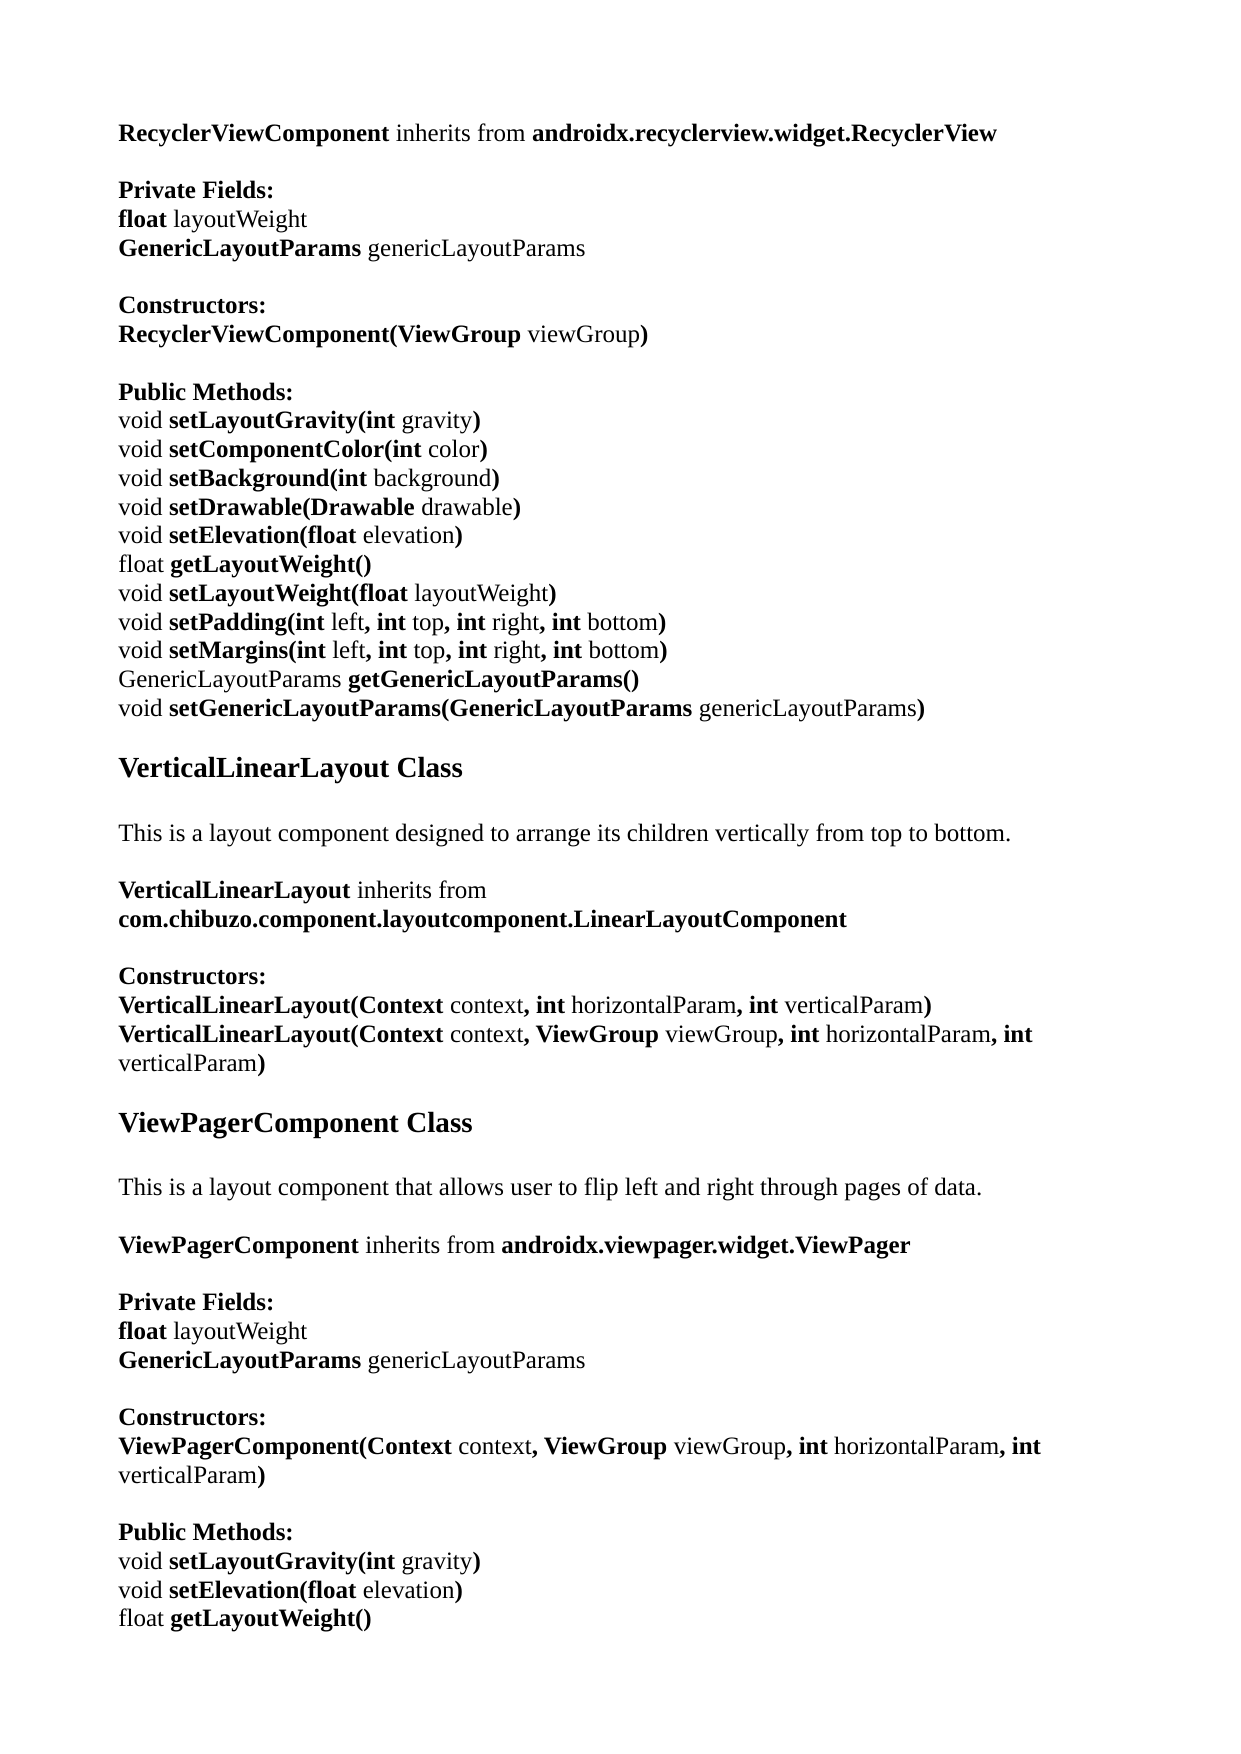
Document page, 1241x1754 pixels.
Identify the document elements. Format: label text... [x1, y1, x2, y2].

text void setPadding(int left, int top, int right, int bottom) [118, 607, 1122, 636]
text Public Methods: [118, 377, 1122, 406]
text VerticalLinearLayout inherits from com.chibuzo.component.layoutcomponent.LinearLayoutComponent [118, 875, 1122, 933]
text void setLayoutWeight(float layoutWeight) [118, 578, 1122, 607]
text ViewPagerComponent inherits from androidx.viewpager.widget.ViewPager [118, 1230, 1122, 1258]
text This is a layout component designed to arrange its children vertically from top to bottom. [118, 818, 1122, 846]
text Private Fields: [118, 1287, 1122, 1316]
text GenericLayoutParams genericLayoutParams [118, 233, 1122, 262]
text Public Methods: [118, 1517, 1122, 1546]
text void setBackground(int background) [118, 463, 1122, 492]
text RecyclerViewComponent inherits from androidx.recyclerview.widget.RecyclerView [118, 118, 1122, 147]
text GenericLayoutParams getGenericLayoutParams() [118, 664, 1122, 693]
text RecyclerViewComponent(ViewGroup viewGroup) [118, 319, 1122, 348]
text void setElevation(float elevation) [118, 521, 1122, 549]
text void setElevation(float elevation) [118, 1575, 1122, 1603]
text float layoutWeight [118, 204, 1122, 233]
text float layoutWeight [118, 1316, 1122, 1345]
text float getLayoutWeight() [118, 1603, 1122, 1632]
text VerticalLinearLayout Class [118, 751, 1122, 784]
text void setComponentColor(int color) [118, 434, 1122, 463]
text GenericLayoutParams genericLayoutParams [118, 1345, 1122, 1373]
text void setLayoutGravity(int gravity) [118, 406, 1122, 434]
text ViewPagerComponent Class [118, 1105, 1122, 1139]
text This is a layout component that allows user to flip left and right through pages of data. [118, 1172, 1122, 1201]
text VerticalLinearLayout(Context context, ViewGroup viewGroup, int horizontalParam, int verticalParam) [118, 1019, 1122, 1076]
text void setDrawable(Drawable drawable) [118, 492, 1122, 521]
text Constructors: [118, 961, 1122, 990]
text ViewPagerComponent(Context context, ViewGroup viewGroup, int horizontalParam, int verticalParam) [118, 1431, 1122, 1488]
text VerticalLinearLayout(Context context, int horizontalParam, int verticalParam) [118, 990, 1122, 1019]
text float getLayoutWeight() [118, 549, 1122, 578]
text Constructors: [118, 291, 1122, 319]
text Constructors: [118, 1402, 1122, 1431]
text Private Fields: [118, 176, 1122, 204]
text void setGenericLayoutParams(GenericLayoutParams genericLayoutParams) [118, 693, 1122, 722]
text void setMargins(int left, int top, int right, int bottom) [118, 636, 1122, 664]
text void setLayoutGravity(int gravity) [118, 1546, 1122, 1575]
